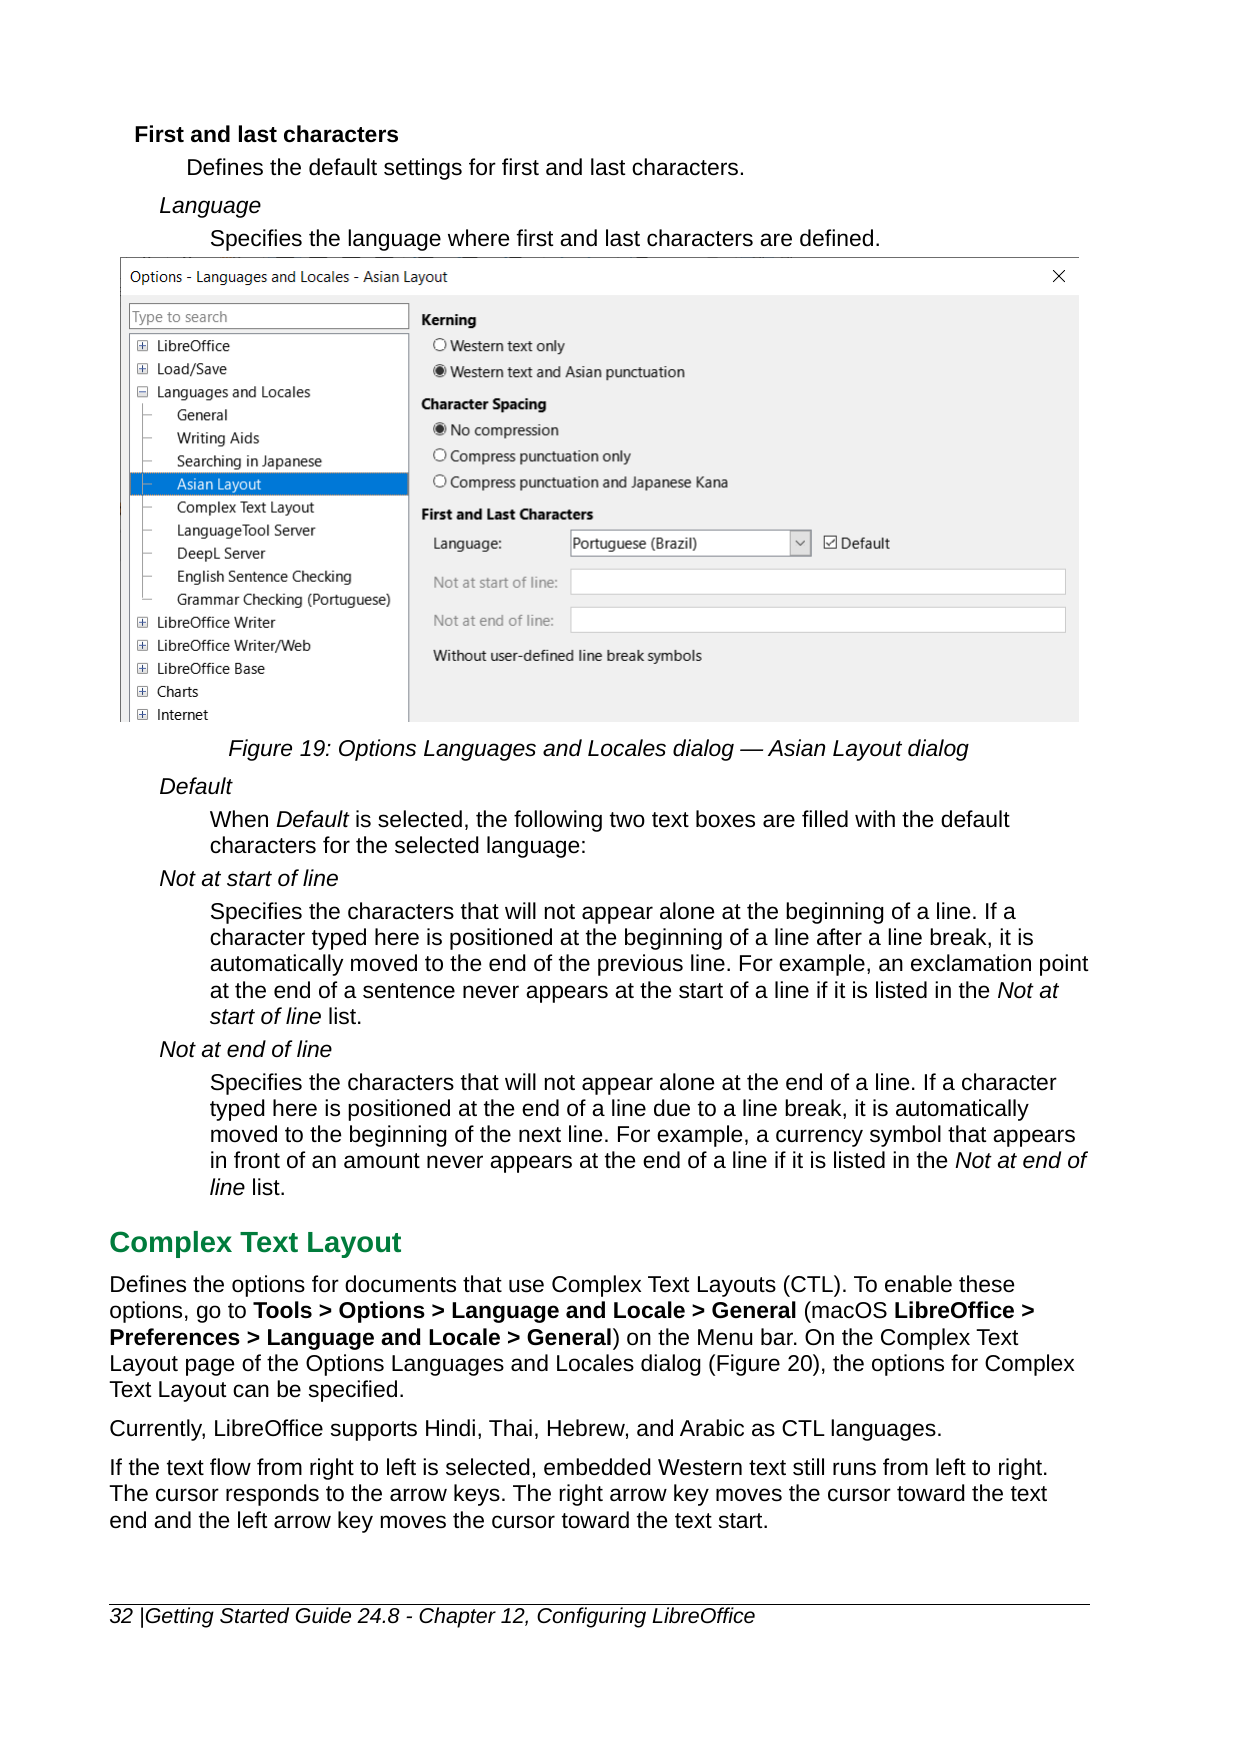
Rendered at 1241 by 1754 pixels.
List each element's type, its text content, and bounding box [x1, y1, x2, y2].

text When Default is selected, the following two text boxes are filled with the default characters for the selected language: [209, 806, 1090, 858]
picture [120, 257, 1079, 722]
text Figure 19: Options Languages and Locales dialog — Asian Layout dialog [120, 734, 1079, 761]
text Currently, LibreOffice supports Hindi, Thai, Hebrew, and Arabic as CTL languages. [109, 1415, 1090, 1442]
text Defines the default settings for first and last characters. [186, 154, 1090, 180]
text Default [159, 773, 1090, 799]
text Defines the options for documents that use Complex Text Layouts (CTL). To enable these options, go to Tools > Options > Language and Locale > General (macOS LibreOffice > Preferences > Language and Locale > General) on the Menu bar. On the Complex Text Layout page of the Options Languages and Locales dialog (Figure 20), the options for Complex Text Layout can be specified. [109, 1271, 1090, 1403]
text First and last characters [134, 121, 1090, 147]
subtitle Complex Text Layout [109, 1225, 1090, 1258]
text Specifies the language where first and last characters are defined. [209, 225, 1090, 251]
text If the text flow from right to left is selected, embedded Western text still runs from left to right. The cursor responds to the arrow keys. The right arrow key moves the cursor toward the text end and the left arrow key moves the cursor toward the text start. [109, 1454, 1090, 1533]
text Specifies the characters that will not appear alone at the end of a line. If a character typed here is positioned at the end of a line due to a line break, it is automatically moved to the beginning of the next line. For example, a currency symbol that appears in front of an amount never appears at the end of a line if it is listed in the Not at end of line list. [209, 1068, 1090, 1200]
text Language [159, 192, 1090, 219]
text Specifies the characters that will not appear alone at the beginning of a line. If a character typed here is positioned at the beginning of a line after a line break, it is automatically moved to the end of the previous line. For example, an exclamation point at the end of a sentence never appears at the start of a line if it is listed in the Not at start of line list. [209, 898, 1090, 1029]
text Not at end of line [159, 1036, 1090, 1062]
text Not at start of line [159, 865, 1090, 891]
